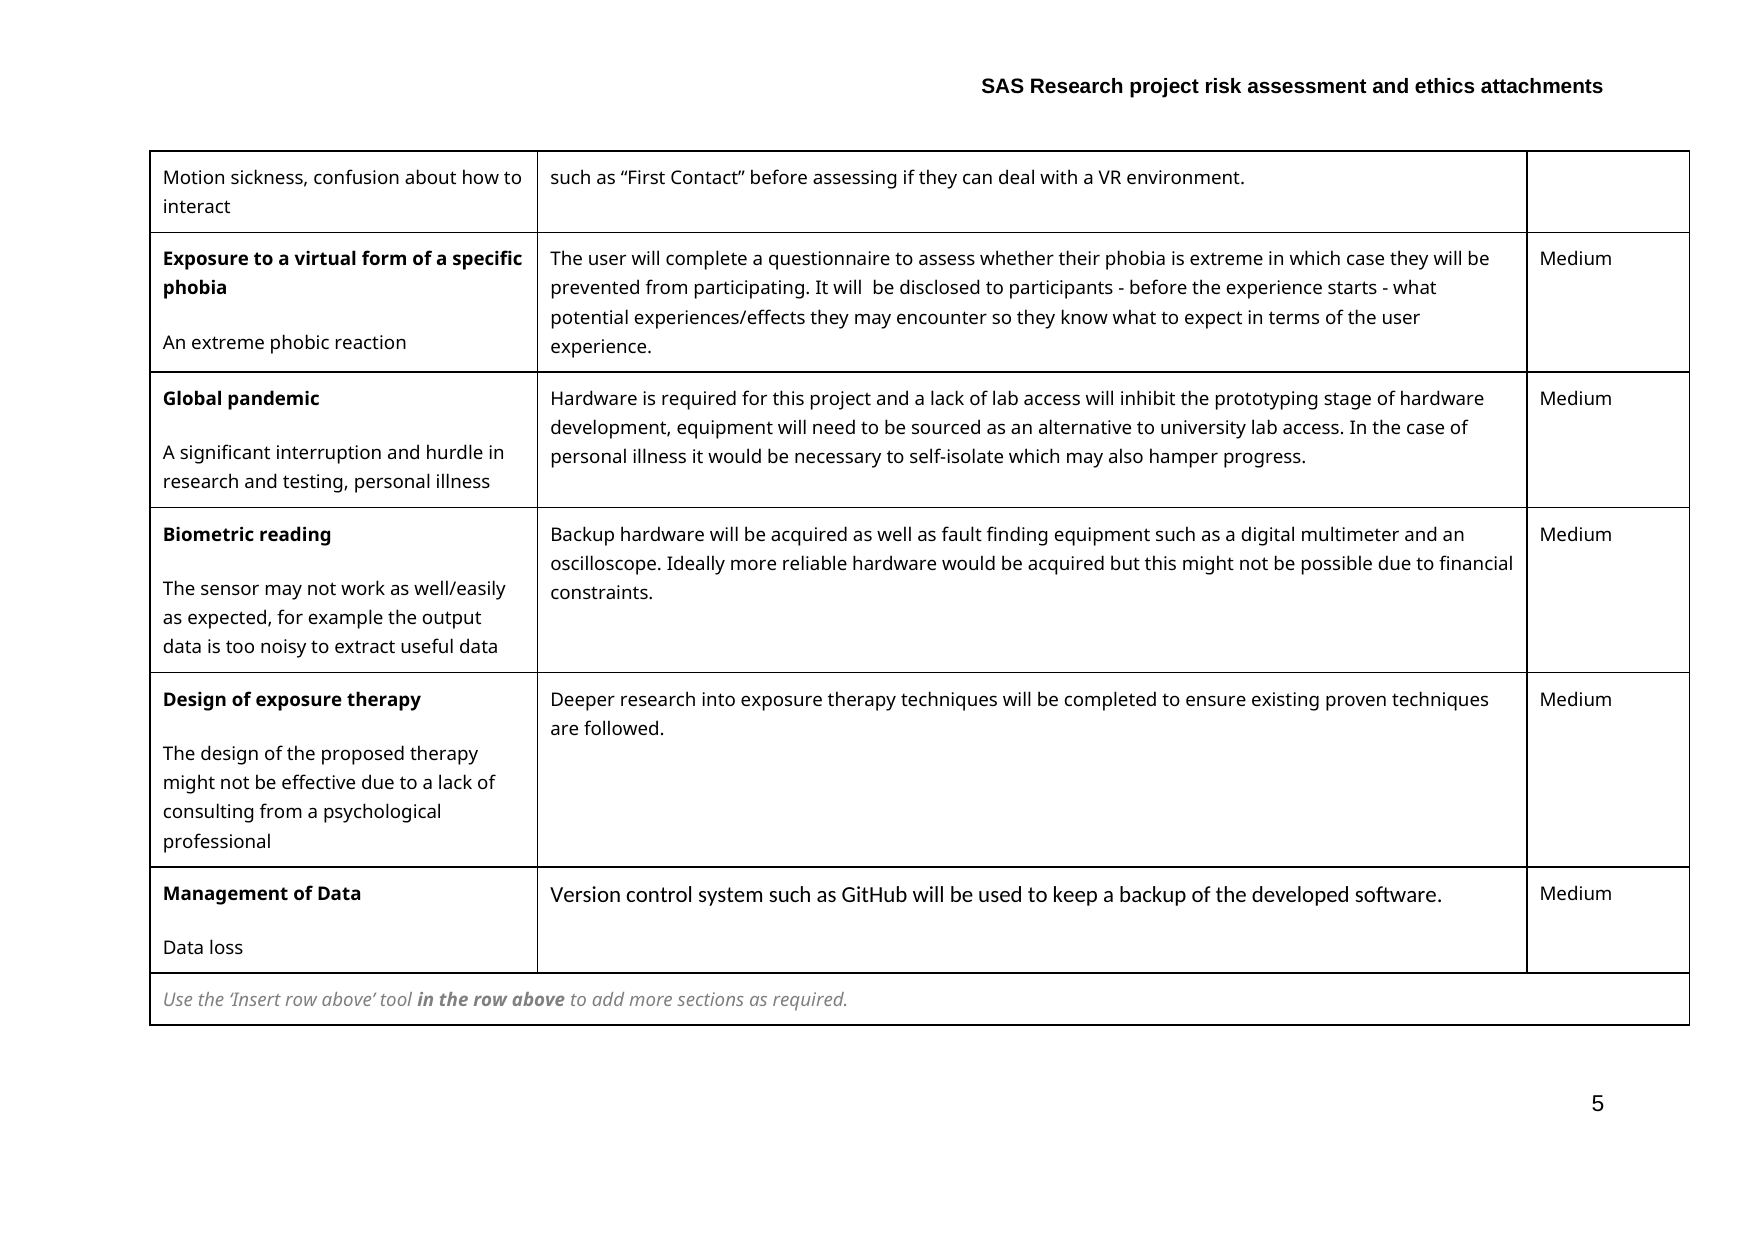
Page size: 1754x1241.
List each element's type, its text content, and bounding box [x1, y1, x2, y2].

table_cell The user will complete a questionnaire to assess whether their phobia is extreme in which case they will be prevented from participating. It will be disclosed to participants - before the experience starts - what potential experiences/effects they may encounter so they know what to expect in terms of the user experience. [538, 233, 1526, 371]
table_cell Backup hardware will be acquired as well as fault finding equipment such as a digital multimeter and an oscilloscope. Ideally more reliable hardware would be acquired but this might not be possible due to financial constraints. [538, 508, 1526, 672]
table_cell Medium [1528, 508, 1689, 672]
table_cell Exposure to a virtual form of a specific phobia An extreme phobic reaction [151, 233, 537, 371]
table_cell Motion sickness, confusion about how to interact [151, 152, 537, 231]
table_cell such as “First Contact” before assessing if they can deal with a VR environment. [538, 152, 1526, 231]
table_cell Deeper research into exposure therapy techniques will be completed to ensure existing proven techniques are followed. [538, 673, 1526, 866]
table_cell Management of Data Data loss [151, 868, 537, 972]
table_cell Hardware is required for this project and a lack of lab access will inhibit the prototyping stage of hardware development, equipment will need to be sourced as an alternative to university lab access. In the case of personal illness it would be necessary to self-isolate which may also hamper progress. [538, 373, 1526, 507]
table_cell Use the ‘Insert row above’ tool in the row above to add more sections as required. [151, 974, 1689, 1024]
table_cell Biometric reading The sensor may not work as well/easily as expected, for example the output data is too noisy to extract useful data [151, 508, 537, 672]
table_cell [1528, 152, 1689, 231]
table_cell Medium [1528, 233, 1689, 371]
table_cell Medium [1528, 868, 1689, 972]
table_cell Version control system such as GitHub will be used to keep a backup of the developed software. [538, 868, 1526, 972]
table_cell Medium [1528, 373, 1689, 507]
table_cell Design of exposure therapy The design of the proposed therapy might not be effective due to a lack of consulting from a psychological professional [151, 673, 537, 866]
table_cell Global pandemic A significant interruption and hurdle in research and testing, personal illness [151, 373, 537, 507]
table_cell Medium [1528, 673, 1689, 866]
